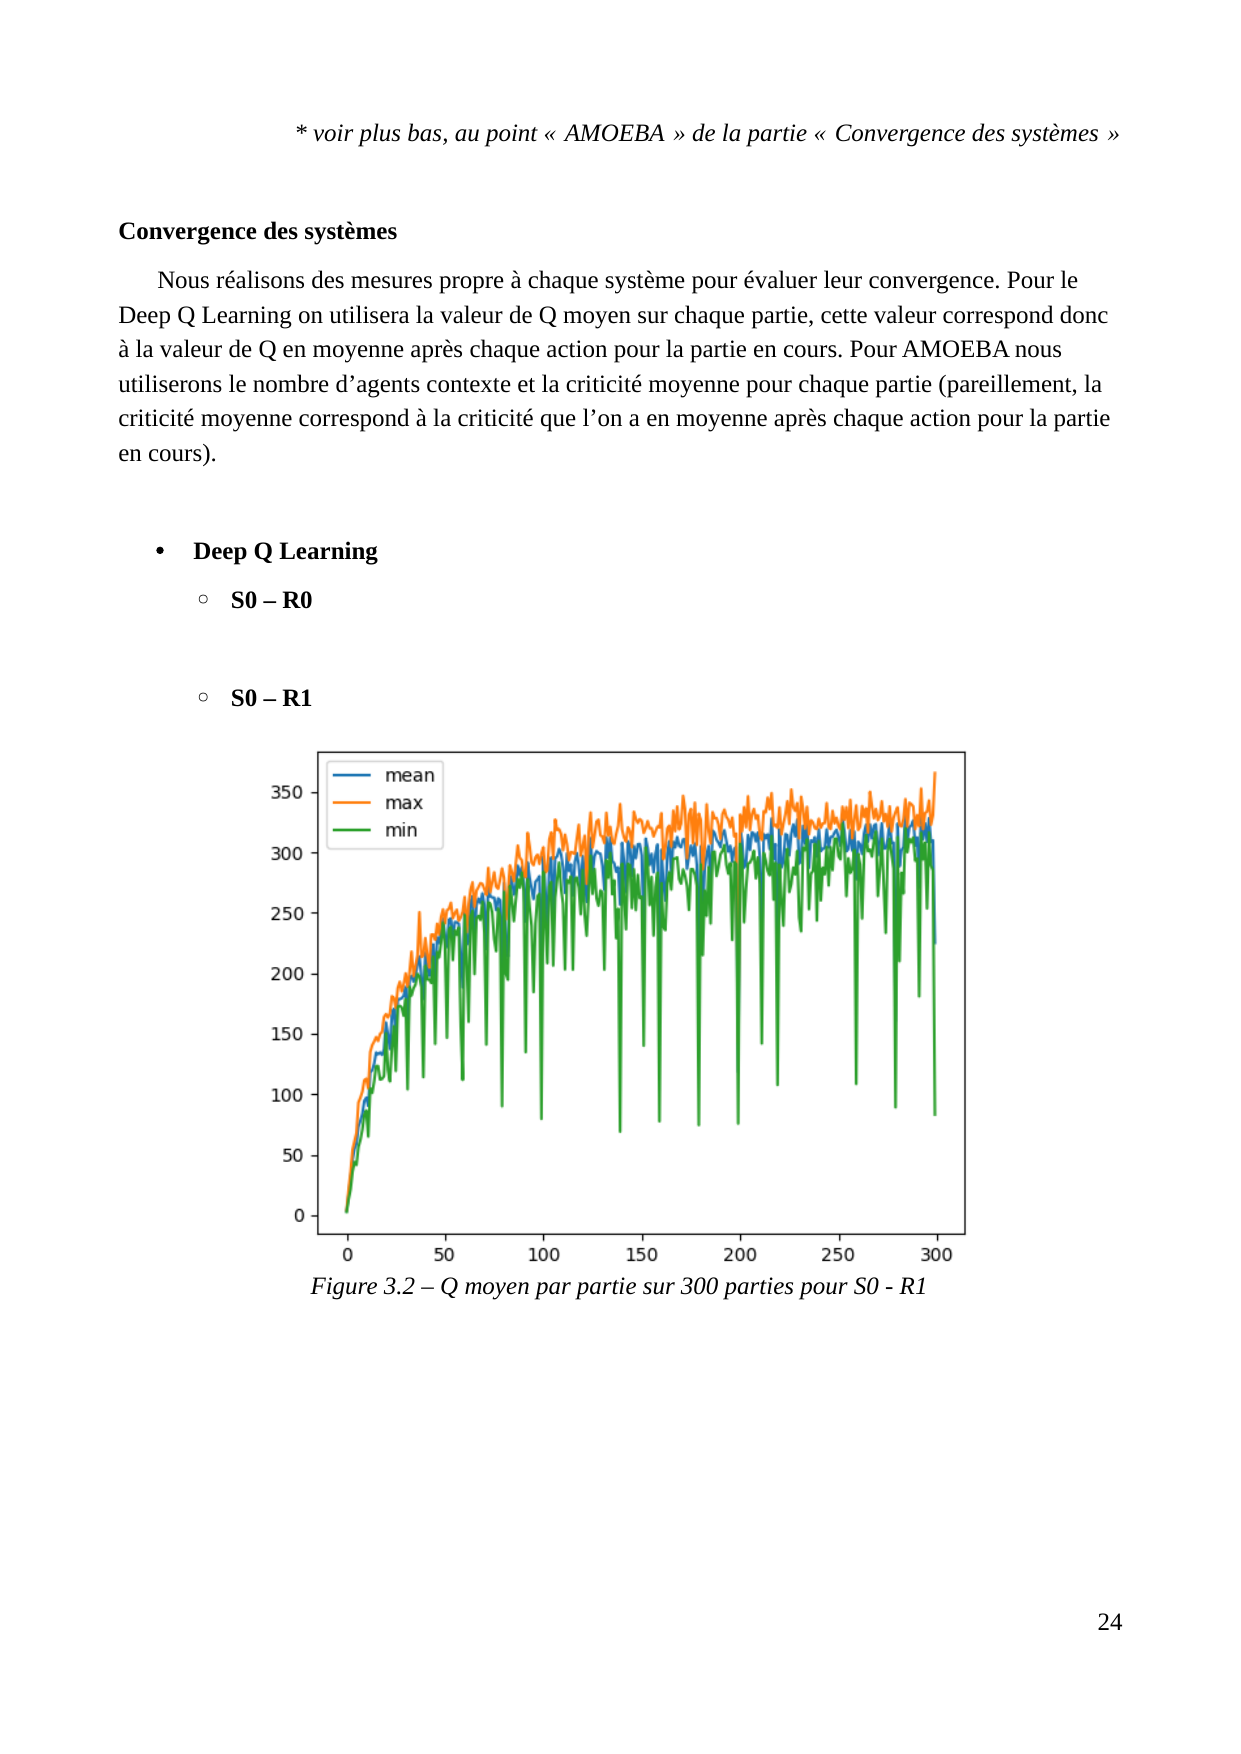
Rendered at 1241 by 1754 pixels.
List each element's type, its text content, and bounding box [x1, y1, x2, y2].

list S0 – R1 [193, 683, 1122, 712]
list Deep Q Learning [156, 536, 1122, 564]
text Figure 3.2 – Q moyen par partie sur 300 parties pour S0 - R1 [264, 1271, 976, 1300]
text Nous réalisons des mesures propre à chaque système pour évaluer leur convergence. Pour le Deep Q Learning on utilisera la valeur de Q moyen sur chaque partie, cette valeur correspond donc à la valeur de Q en moyenne après chaque action pour la partie en cours. Pour AMOEBA nous utiliserons le nombre d’agents contexte et la criticité moyenne pour chaque partie (pareillement, la criticité moyenne correspond à la criticité que l’on a en moyenne après chaque action pour la partie en cours). [118, 265, 1122, 466]
list S0 – R0 [193, 585, 1122, 614]
text Convergence des systèmes [118, 216, 1122, 245]
text * voir plus bas, au point « AMOEBA » de la partie « Convergence des systèmes » [118, 118, 1122, 147]
picture [264, 744, 976, 1271]
